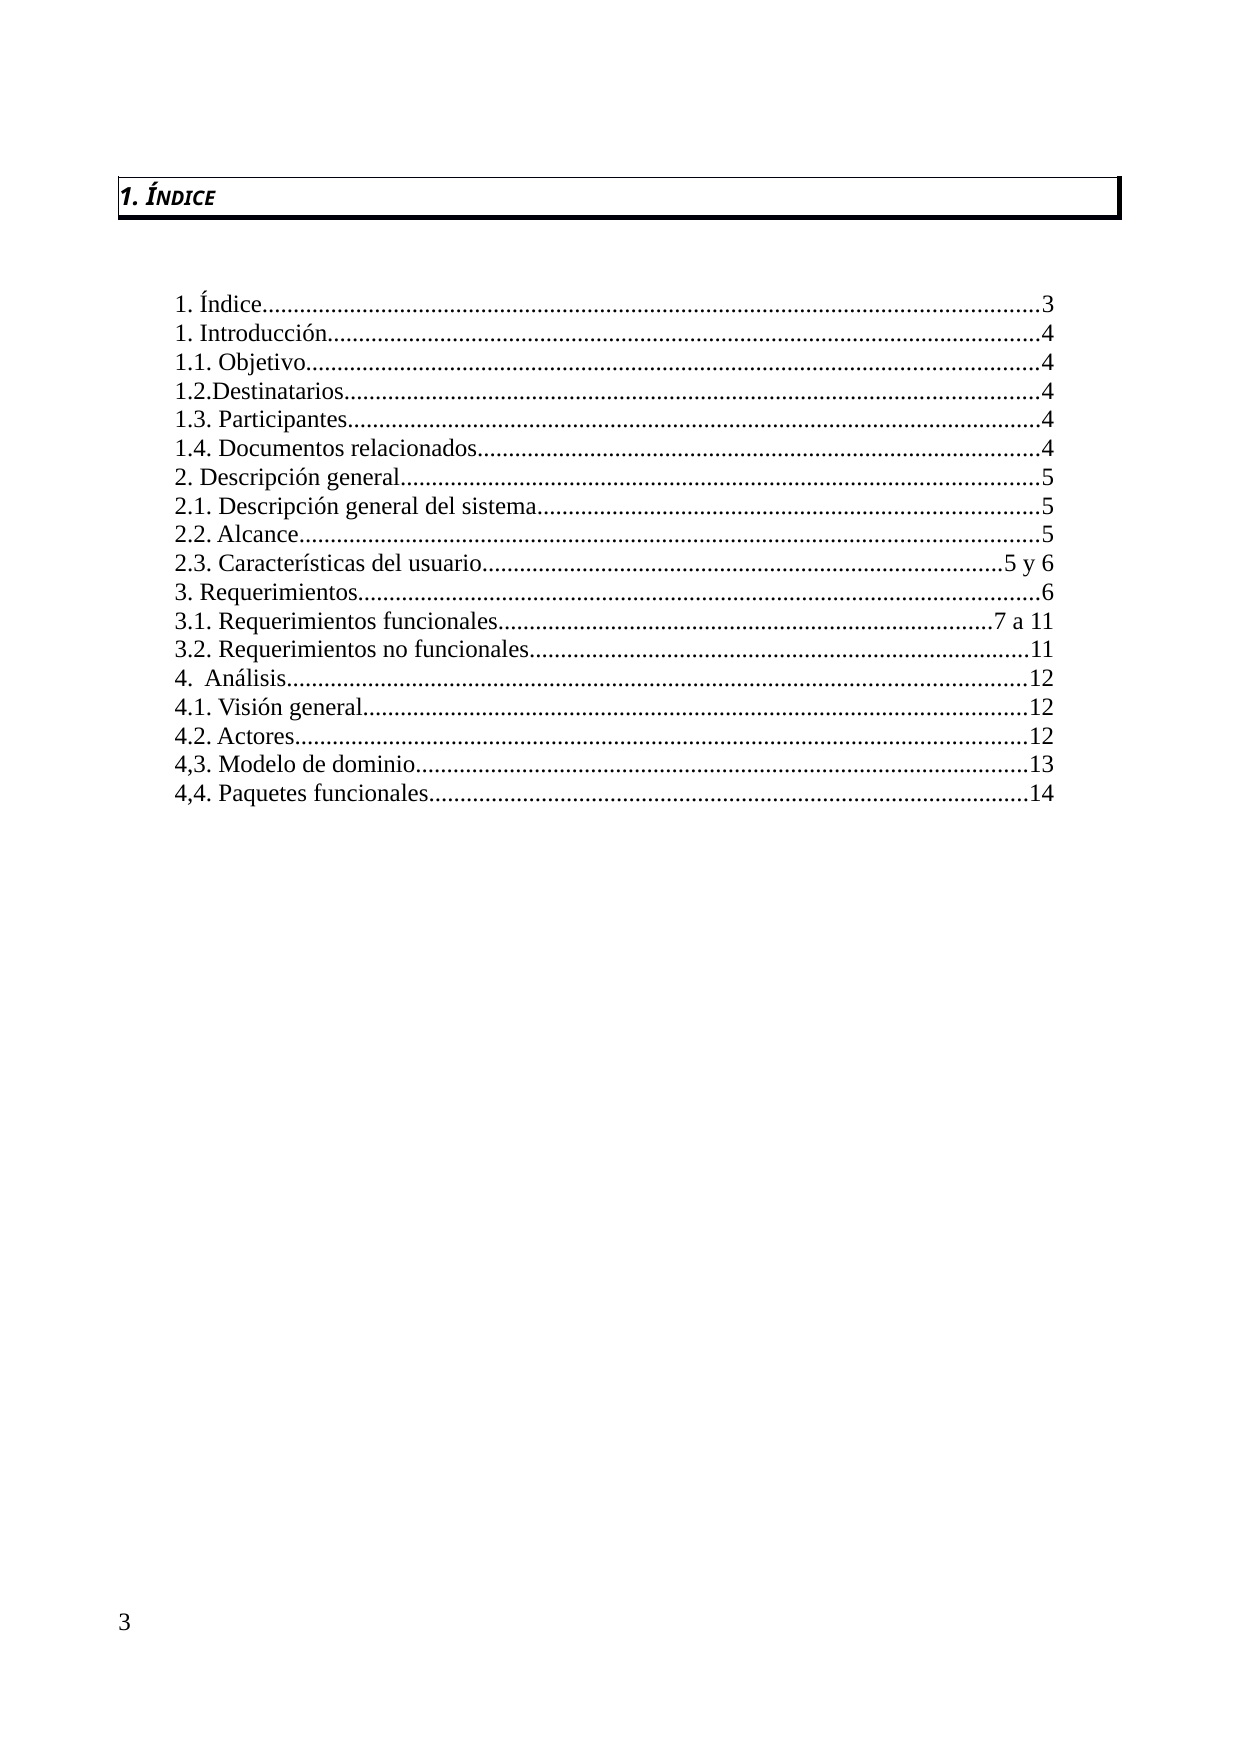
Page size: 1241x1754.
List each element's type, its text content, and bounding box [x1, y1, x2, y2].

text 1.4. Documentos relacionados 4 [168, 433, 1122, 462]
text 2.2. Alcance 5 [168, 519, 1122, 548]
text 1. Introducción 4 [168, 318, 1122, 347]
text 3.2. Requerimientos no funcionales 11 [168, 634, 1122, 663]
text 1.3. Participantes 4 [168, 404, 1122, 433]
text 4,3. Modelo de dominio 13 [168, 749, 1122, 778]
text 4. Análisis 12 [168, 663, 1122, 692]
text 4,4. Paquetes funcionales 14 [168, 778, 1122, 807]
text 3. Requerimientos 6 [168, 577, 1122, 606]
subtitle 1. Índice [119, 178, 1117, 215]
text 1. Índice 3 [168, 289, 1122, 318]
text 1.1. Objetivo 4 [168, 347, 1122, 376]
text 4.2. Actores 12 [168, 721, 1122, 749]
text 2.3. Características del usuario 5 y 6 [168, 548, 1122, 577]
text 4.1. Visión general 12 [168, 692, 1122, 721]
text 2.1. Descripción general del sistema 5 [168, 491, 1122, 519]
text 2. Descripción general 5 [168, 462, 1122, 491]
text 1.2.Destinatarios 4 [168, 376, 1122, 404]
text 3.1. Requerimientos funcionales 7 a 11 [168, 606, 1122, 634]
